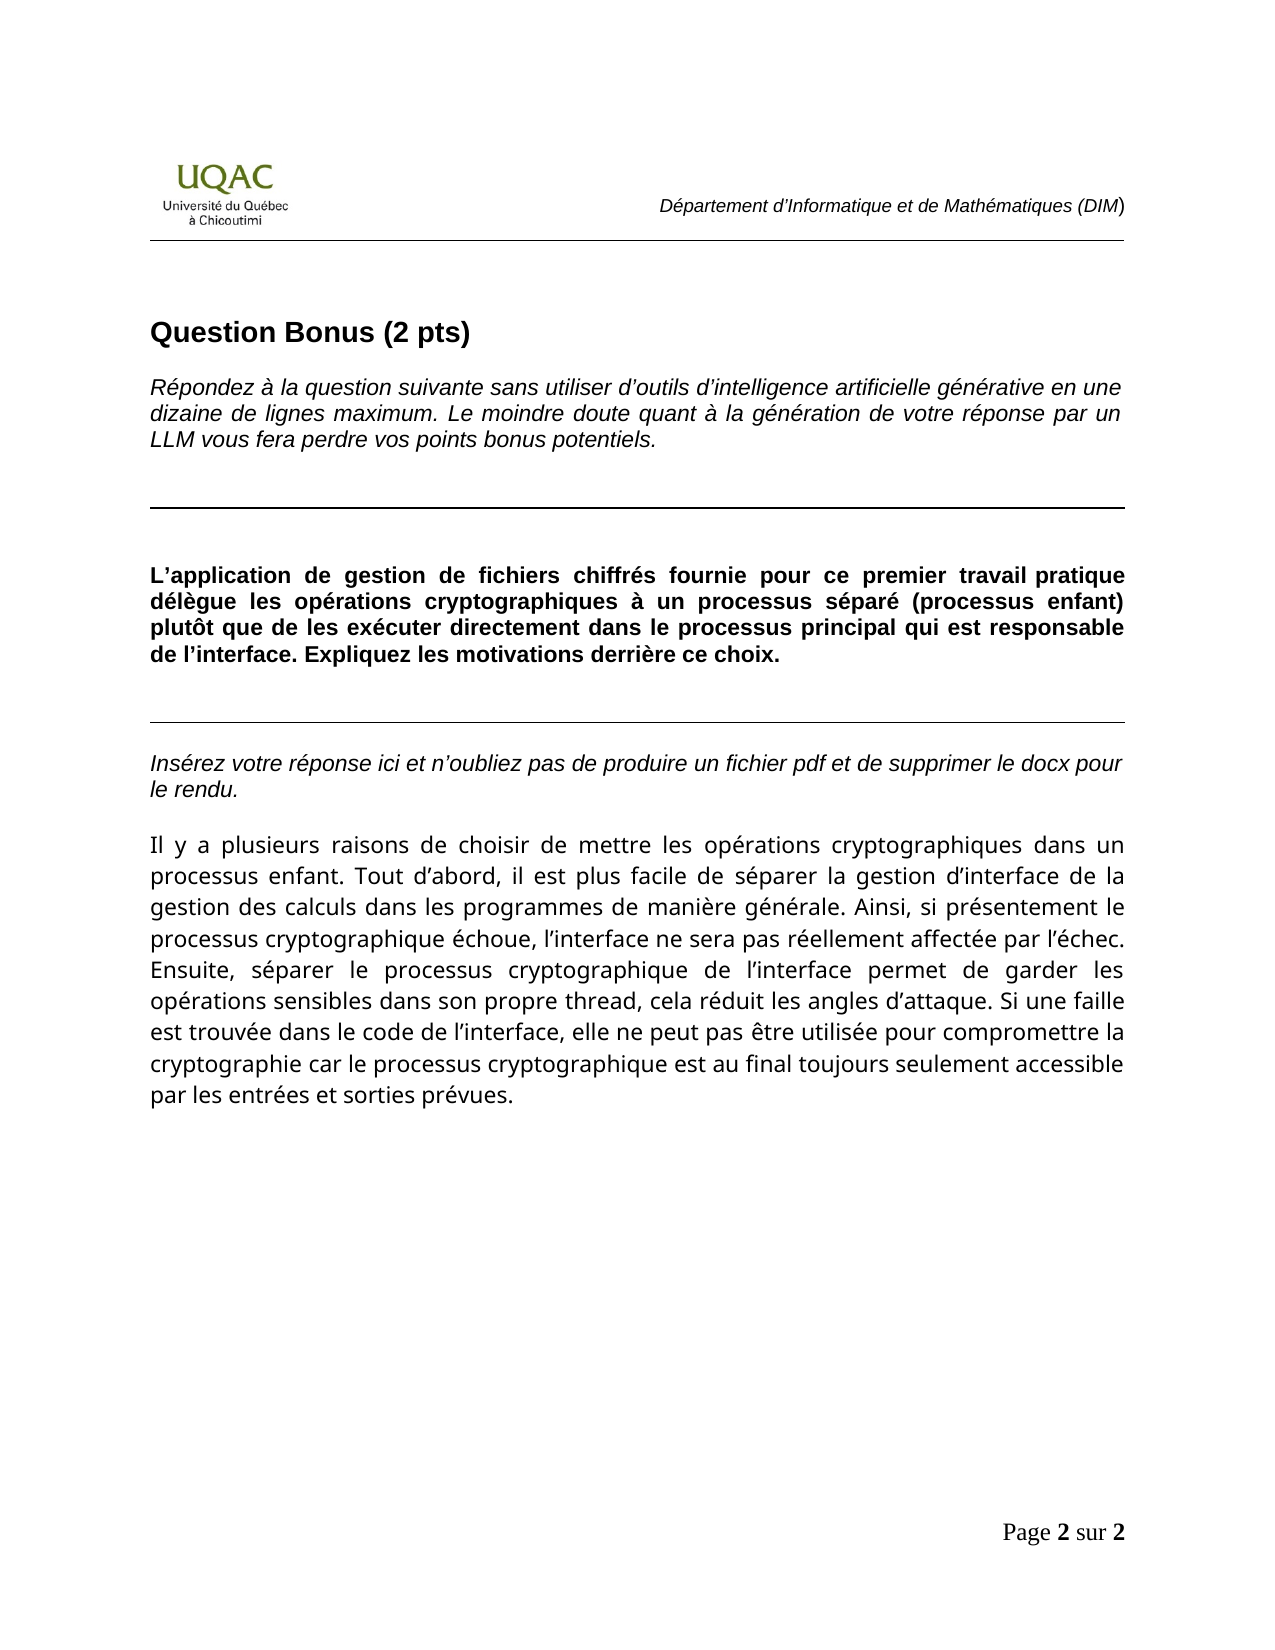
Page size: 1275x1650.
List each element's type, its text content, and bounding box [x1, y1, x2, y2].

text Il y a plusieurs raisons de choisir de mettre les opérations cryptographiques dans un processus enfant. Tout d’abord, il est plus facile de séparer la gestion d’interface de la gestion des calculs dans les programmes de manière générale. Ainsi, si présentement le processus cryptographique échoue, l’interface ne sera pas réellement affectée par l’échec. Ensuite, séparer le processus cryptographique de l’interface permet de garder les opérations sensibles dans son propre thread, cela réduit les angles d’attaque. Si une faille est trouvée dans le code de l’interface, elle ne peut pas être utilisée pour compromettre la cryptographie car le processus cryptographique est au final toujours seulement accessible par les entrées et sorties prévues. [150, 829, 1125, 1110]
text Question Bonus (2 pts) [150, 315, 1125, 348]
text Insérez votre réponse ici et n’oubliez pas de produire un fichier pdf et de supprimer le docx pour le rendu. [150, 750, 1125, 802]
text Répondez à la question suivante sans utiliser d’outils d’intelligence artificielle générative en une dizaine de lignes maximum. Le moindre doute quant à la génération de votre réponse par un LLM vous fera perdre vos points bonus potentiels. [150, 373, 1125, 453]
text L’application de gestion de fichiers chiffrés fournie pour ce premier travail pratique délègue les opérations cryptographiques à un processus séparé (processus enfant) plutôt que de les exécuter directement dans le processus principal qui est responsable de l’interface. Expliquez les motivations derrière ce choix. [150, 562, 1125, 667]
table_header [150, 241, 1124, 265]
picture [150, 150, 300, 240]
text Département d’Informatique et de Mathématiques (DIM) [300, 193, 1125, 217]
